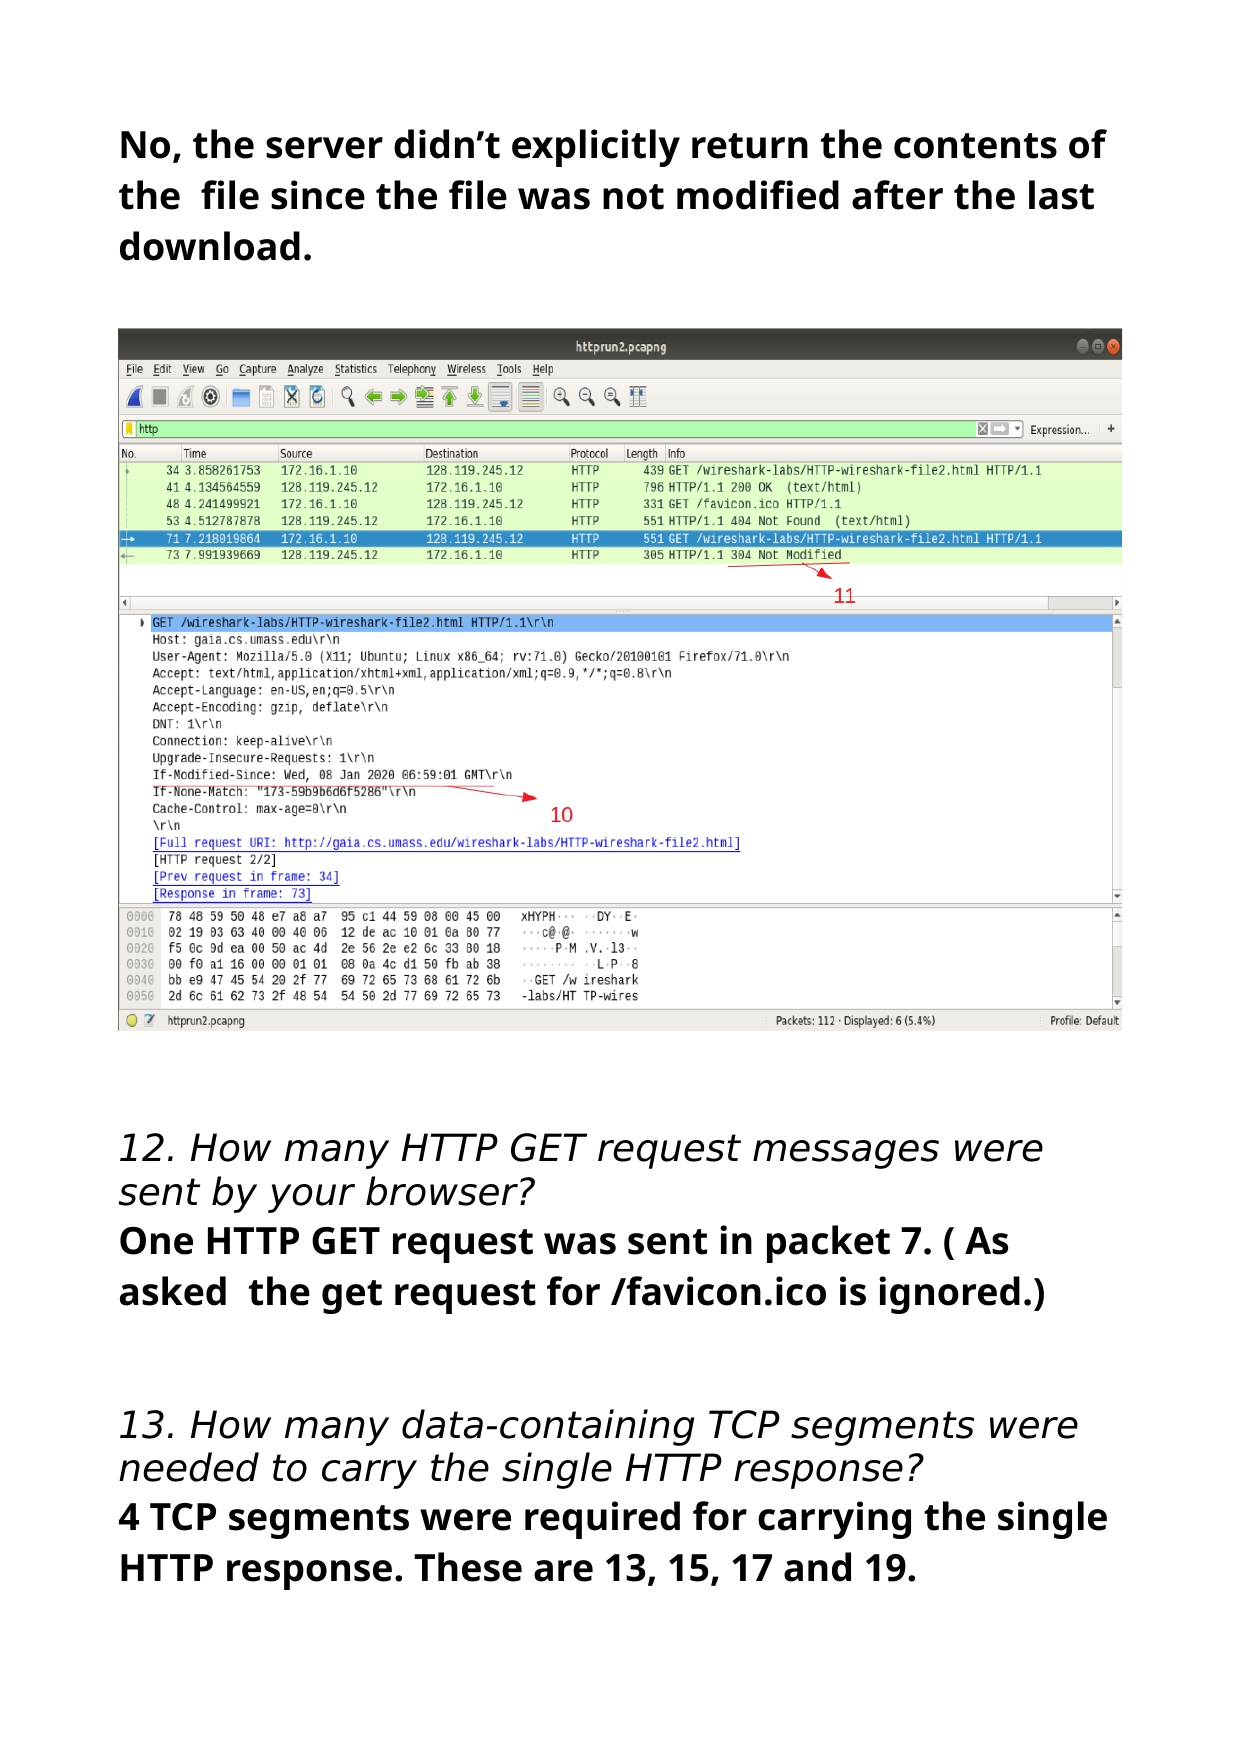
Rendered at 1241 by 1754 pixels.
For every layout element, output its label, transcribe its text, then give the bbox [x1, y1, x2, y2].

text 4 TCP segments were required for carrying the single HTTP response. These are 13, 15, 17 and 19. [118, 1491, 1122, 1593]
text 13. How many data-containing TCP segments were needed to carry the single HTTP response? [118, 1403, 1122, 1491]
text No, the server didn’t explicitly return the contents of the file since the file was not modified after the last download. [118, 118, 1122, 271]
text 12. How many HTTP GET request messages were sent by your browser? [118, 1127, 1122, 1214]
picture [118, 322, 1123, 1032]
text One HTTP GET request was sent in packet 7. ( As asked the get request for /favicon.ico is ignored.) [118, 1214, 1122, 1316]
